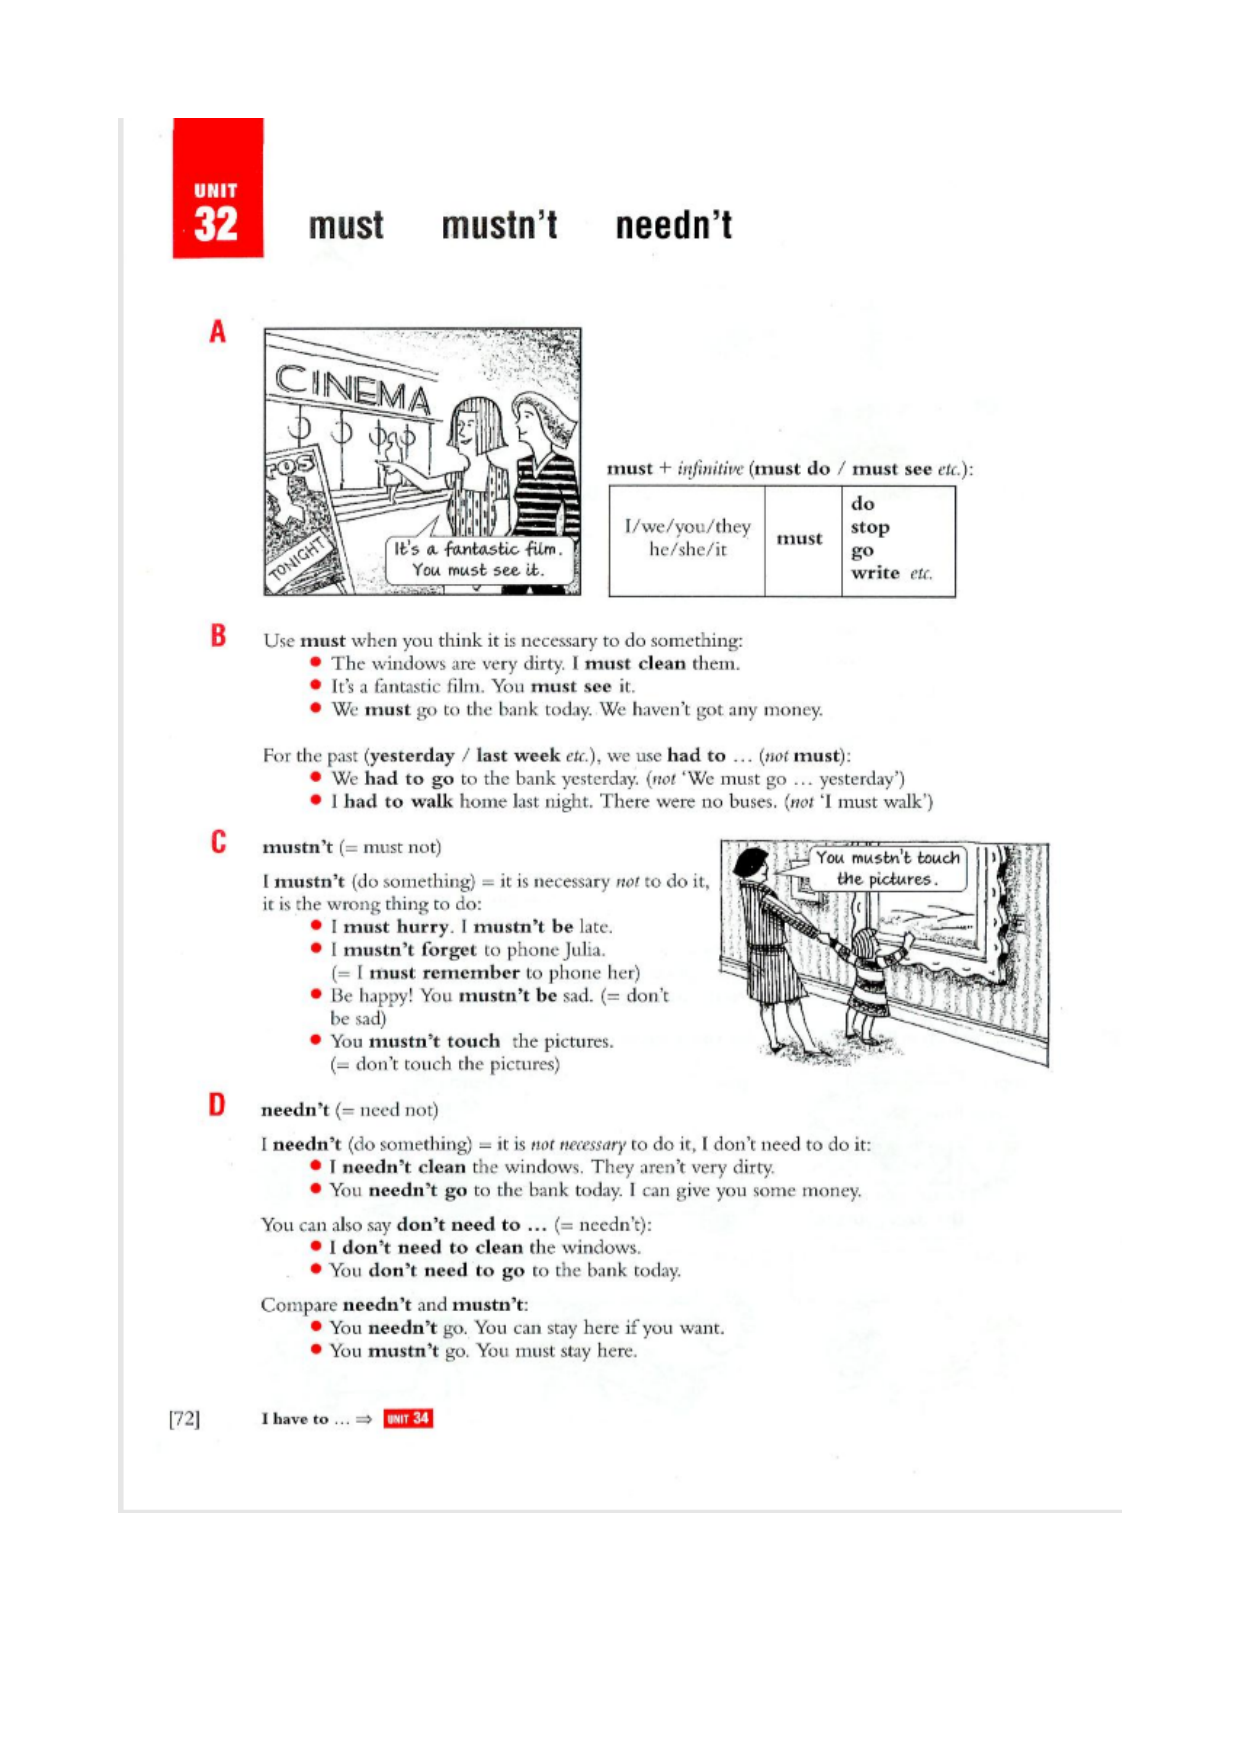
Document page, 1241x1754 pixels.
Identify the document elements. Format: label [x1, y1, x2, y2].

picture [118, 118, 1122, 1513]
